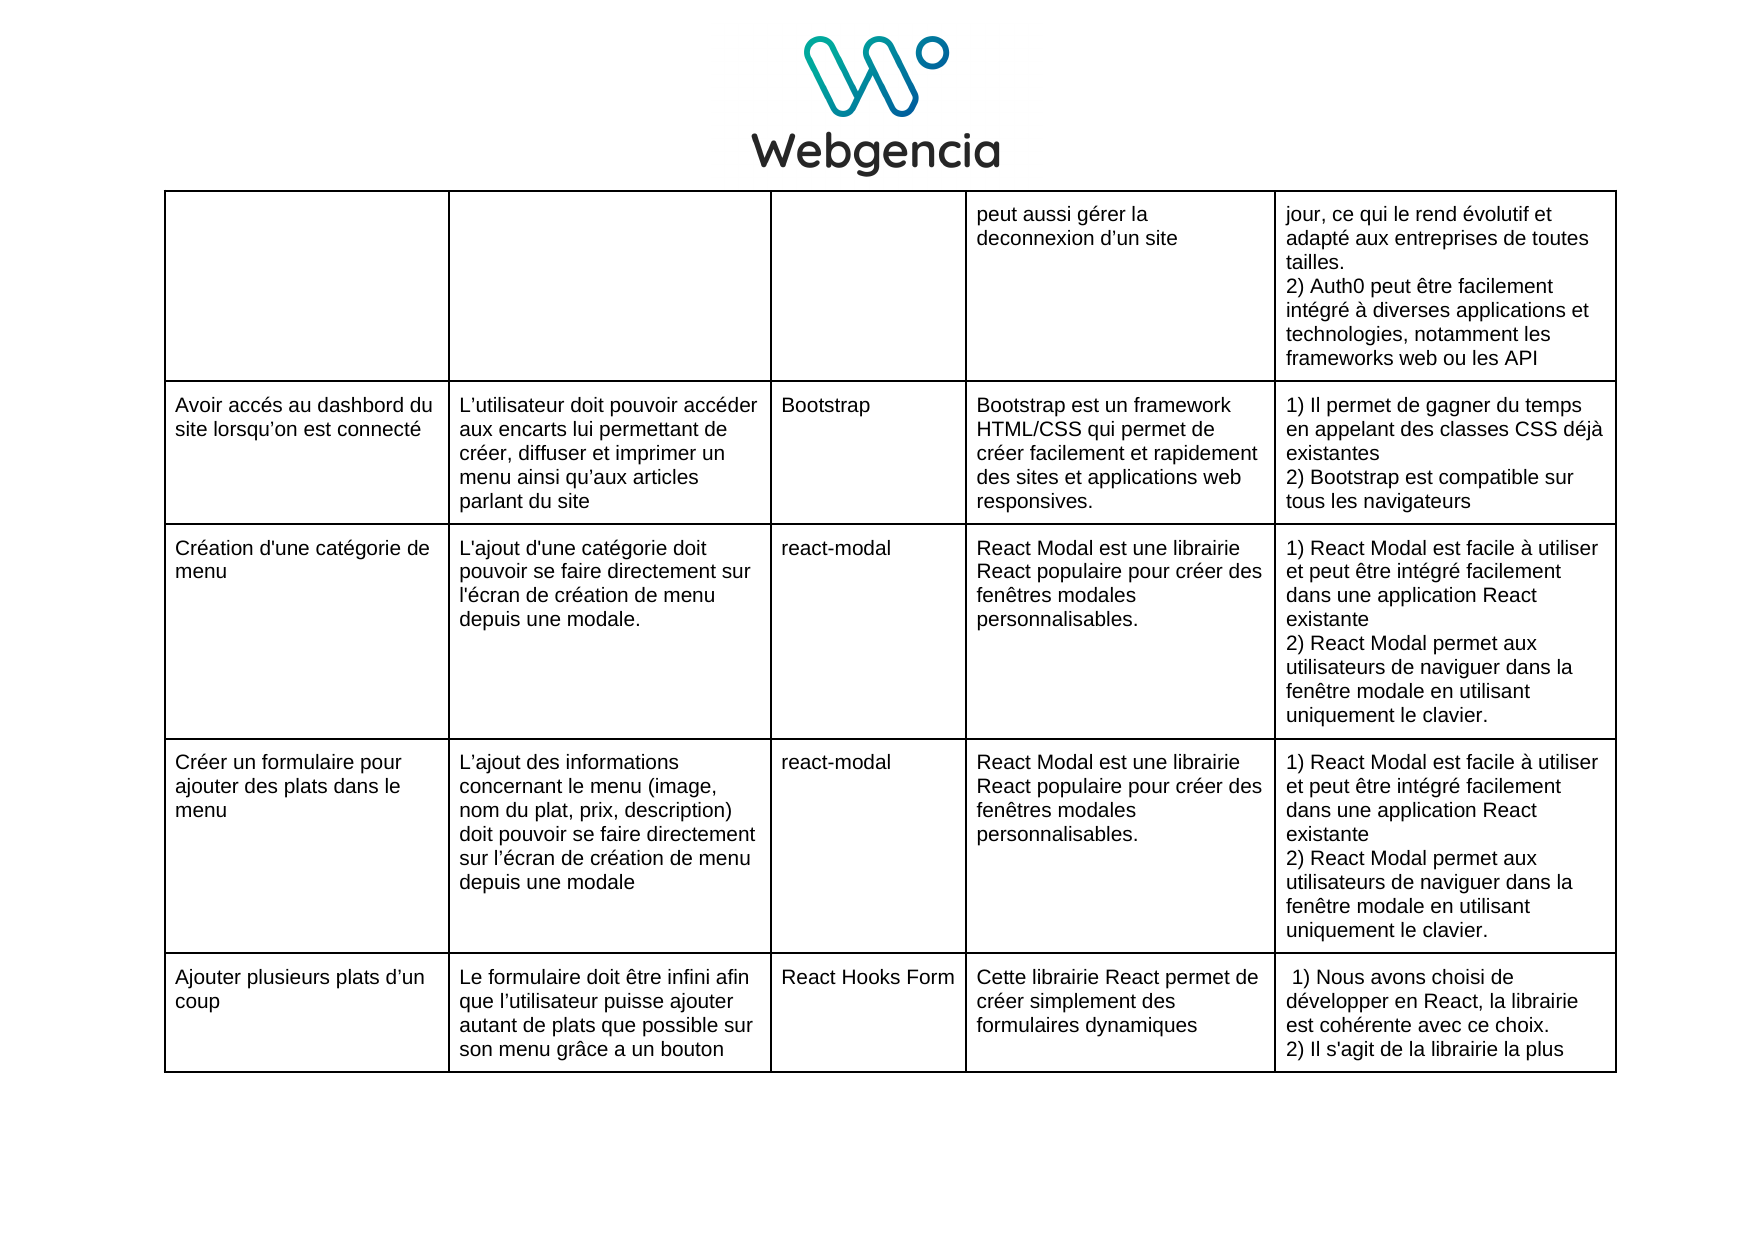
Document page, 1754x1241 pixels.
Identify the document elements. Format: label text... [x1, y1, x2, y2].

table_cell react-modal [772, 740, 965, 952]
table_cell Bootstrap [772, 382, 965, 523]
table_cell Bootstrap est un framework HTML/CSS qui permet de créer facilement et rapidement des sites et applications web responsives. [967, 382, 1274, 523]
table_cell [166, 192, 448, 380]
table_cell React Hooks Form [772, 954, 965, 1071]
table_cell React Modal est une librairie React populaire pour créer des fenêtres modales personnalisables. [967, 525, 1274, 737]
table_cell L’utilisateur doit pouvoir accéder aux encarts lui permettant de créer, diffuser et imprimer un menu ainsi qu’aux articles parlant du site [450, 382, 770, 523]
table_cell [450, 192, 770, 380]
table_cell Créer un formulaire pour ajouter des plats dans le menu [166, 740, 448, 952]
table_cell React Modal est une librairie React populaire pour créer des fenêtres modales personnalisables. [967, 740, 1274, 952]
table_cell Le formulaire doit être infini afin que l’utilisateur puisse ajouter autant de plats que possible sur son menu grâce a un bouton [450, 954, 770, 1071]
table_cell peut aussi gérer la deconnexion d’un site [967, 192, 1274, 380]
table_cell Création d'une catégorie de menu [166, 525, 448, 737]
table_cell Cette librairie React permet de créer simplement des formulaires dynamiques [967, 954, 1274, 1071]
table_cell 1) Nous avons choisi de développer en React, la librairie est cohérente avec ce choix. 2) Il s'agit de la librairie la plus [1276, 954, 1615, 1071]
table_cell 1) Il permet de gagner du temps en appelant des classes CSS déjà existantes 2) Bootstrap est compatible sur tous les navigateurs [1276, 382, 1615, 523]
table_cell jour, ce qui le rend évolutif et adapté aux entreprises de toutes tailles. 2) Auth0 peut être facilement intégré à diverses applications et technologies, notamment les frameworks web ou les API [1276, 192, 1615, 380]
picture [710, 23, 1043, 190]
table_cell L'ajout d'une catégorie doit pouvoir se faire directement sur l'écran de création de menu depuis une modale. [450, 525, 770, 737]
table_cell Avoir accés au dashbord du site lorsqu’on est connecté [166, 382, 448, 523]
table_cell react-modal [772, 525, 965, 737]
table_cell L’ajout des informations concernant le menu (image, nom du plat, prix, description) doit pouvoir se faire directement sur l’écran de création de menu depuis une modale [450, 740, 770, 952]
table_cell [772, 192, 965, 380]
table_cell Ajouter plusieurs plats d’un coup [166, 954, 448, 1071]
table_cell 1) React Modal est facile à utiliser et peut être intégré facilement dans une application React existante 2) React Modal permet aux utilisateurs de naviguer dans la fenêtre modale en utilisant uniquement le clavier. [1276, 740, 1615, 952]
table_cell 1) React Modal est facile à utiliser et peut être intégré facilement dans une application React existante 2) React Modal permet aux utilisateurs de naviguer dans la fenêtre modale en utilisant uniquement le clavier. [1276, 525, 1615, 737]
